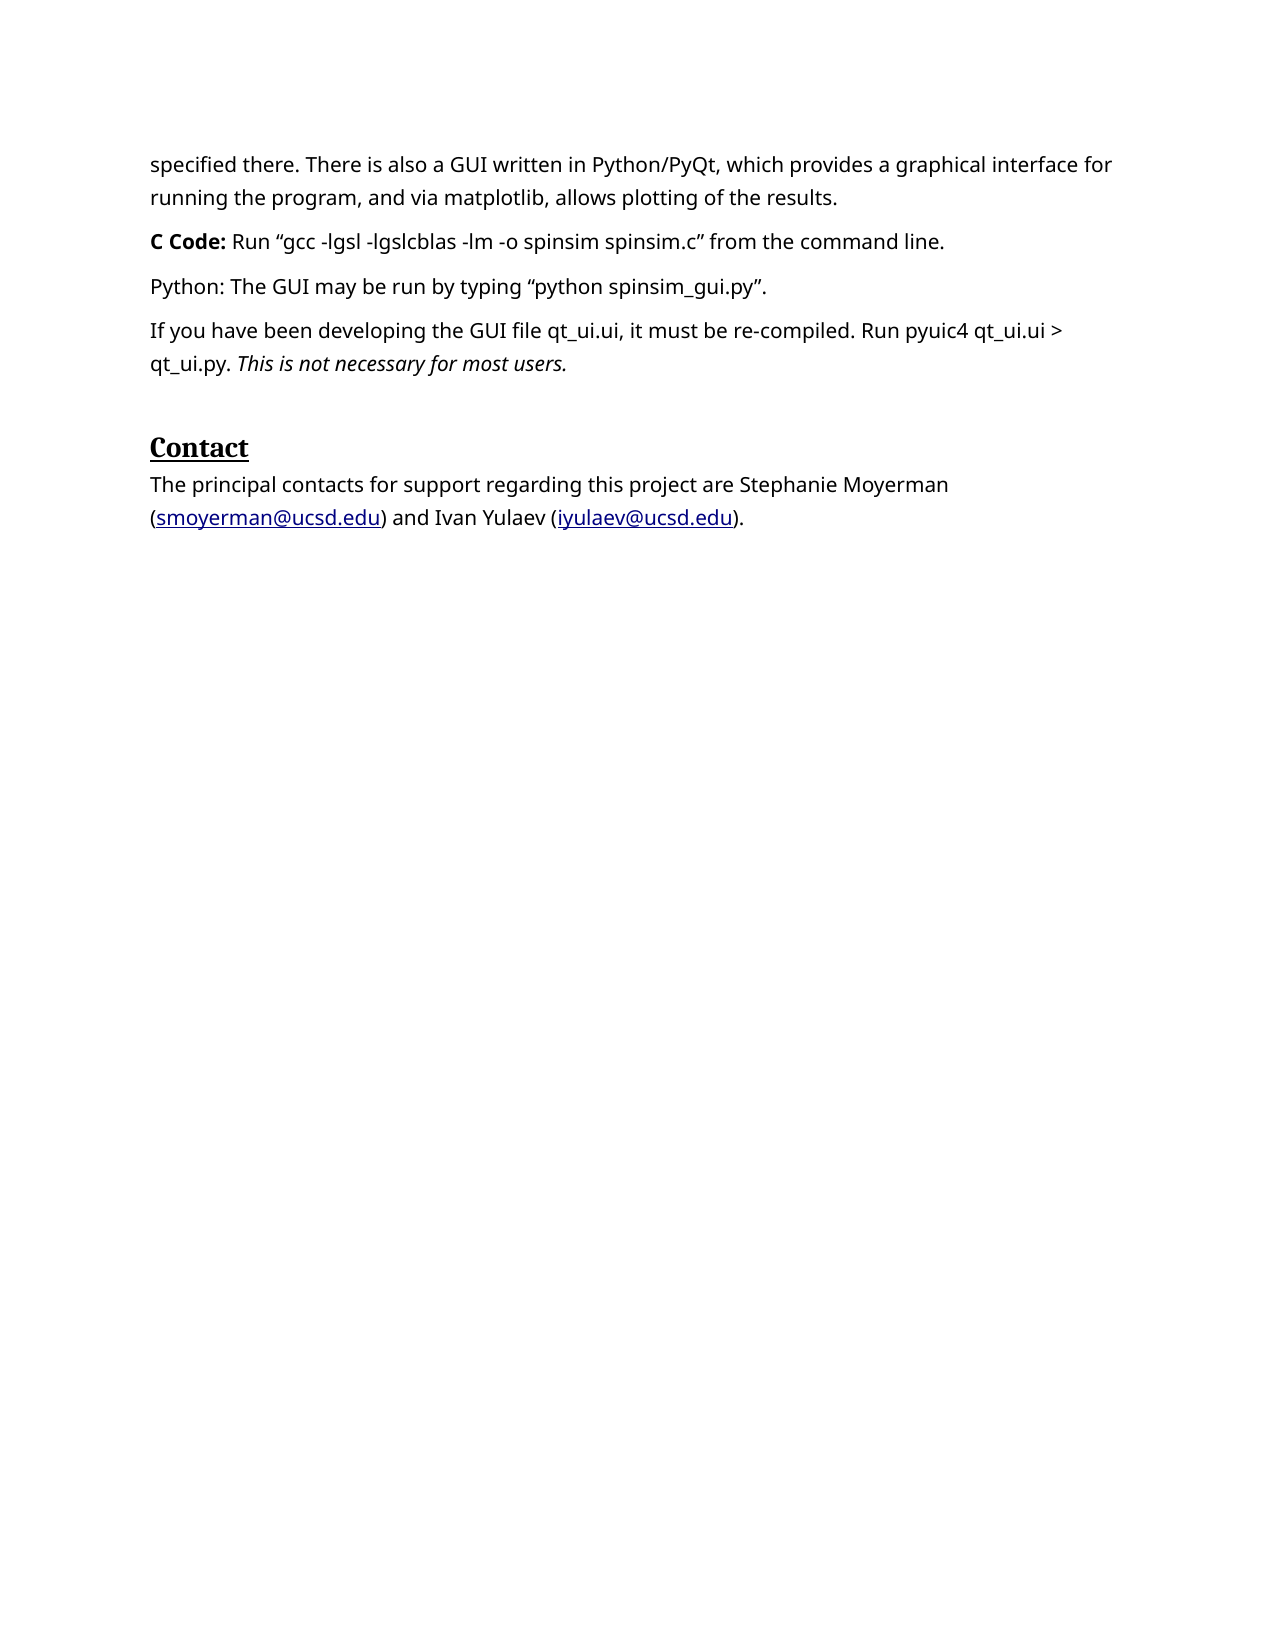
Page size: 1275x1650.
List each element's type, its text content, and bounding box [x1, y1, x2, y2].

text The principal contacts for support regarding this project are Stephanie Moyerman (smoyerman@ucsd.edu) and Ivan Yulaev (iyulaev@ucsd.edu). [150, 470, 1125, 531]
text specified there. There is also a GUI written in Python/PyQt, which provides a graphical interface for running the program, and via matplotlib, allows plotting of the results. [150, 150, 1125, 211]
subtitle Contact [150, 432, 1125, 465]
text Python: The GUI may be run by typing “python spinsim_gui.py”. [150, 272, 1125, 300]
text If you have been developing the GUI file qt_ui.ui, it must be re-compiled. Run pyuic4 qt_ui.ui > qt_ui.py. This is not necessary for most users. [150, 316, 1125, 377]
text C Code: Run “gcc -lgsl -lgslcblas -lm -o spinsim spinsim.c” from the command line. [150, 227, 1125, 256]
